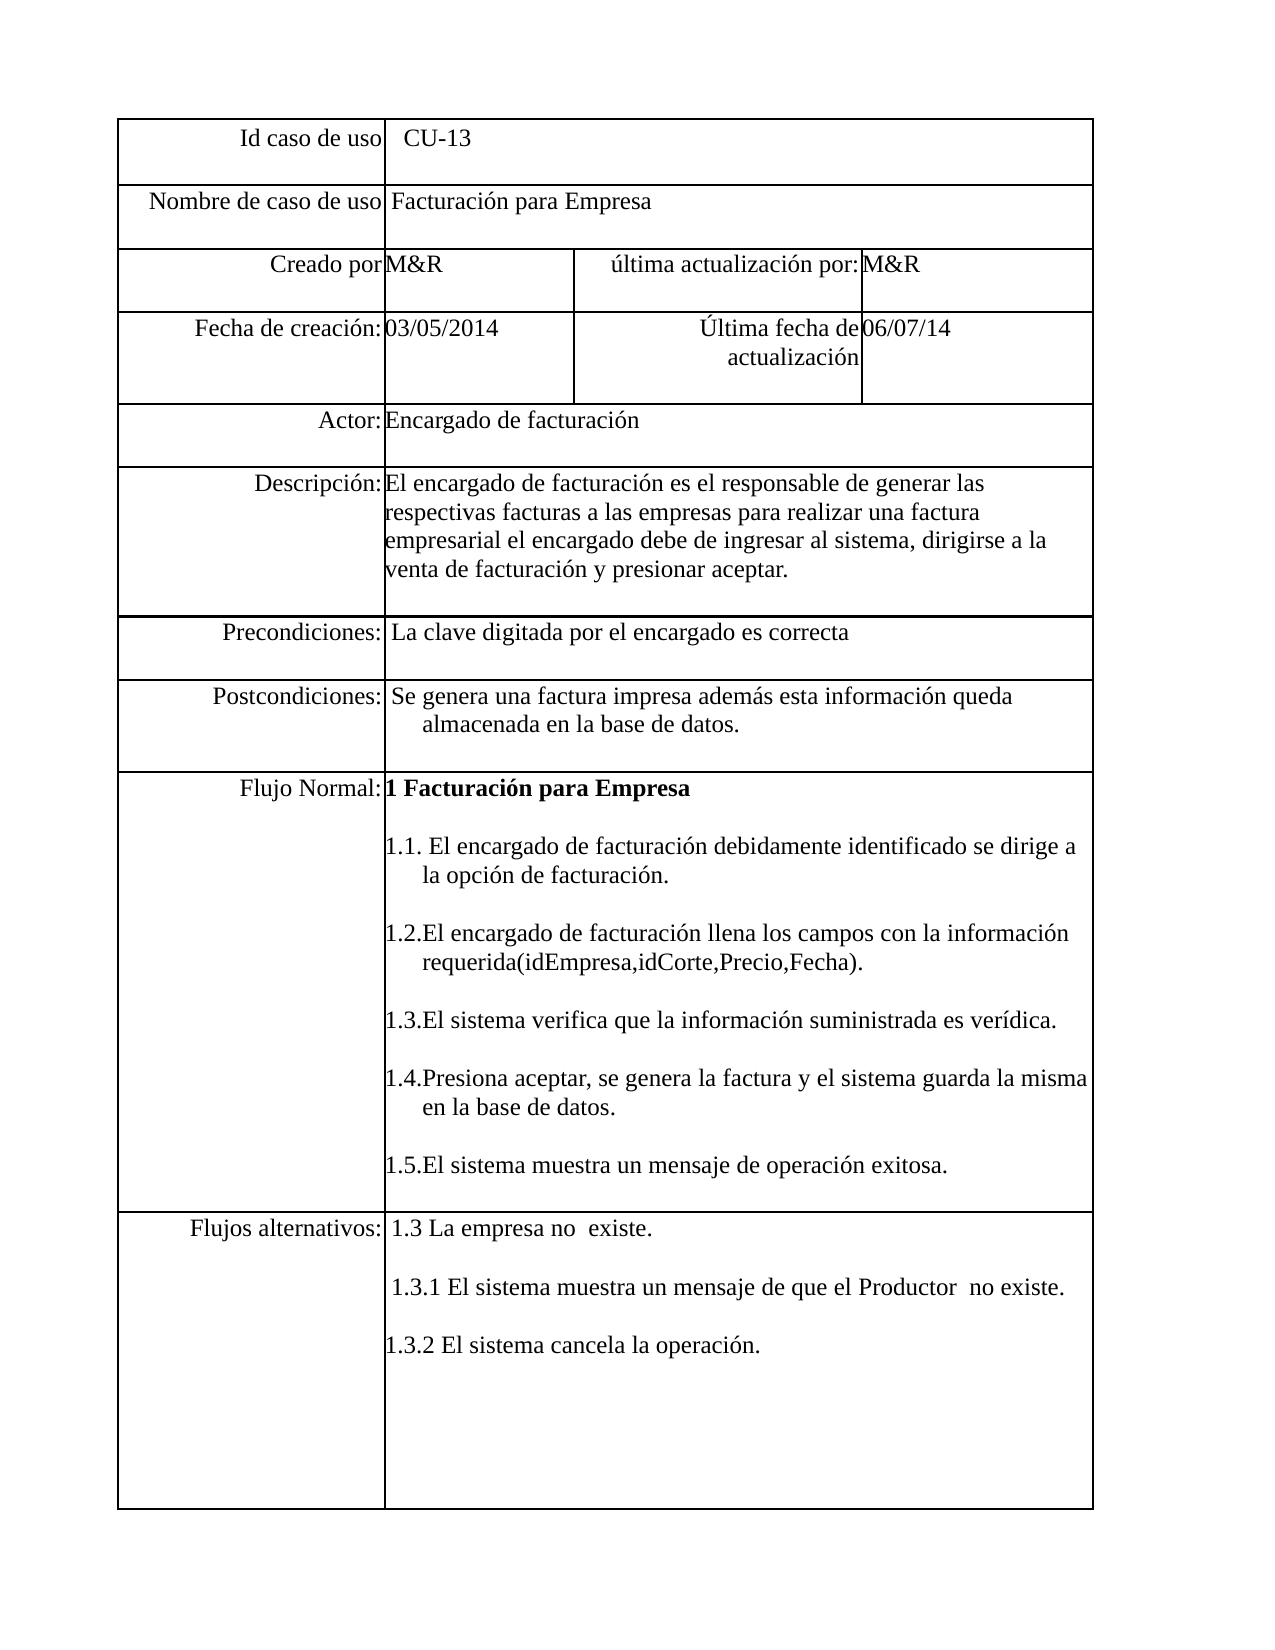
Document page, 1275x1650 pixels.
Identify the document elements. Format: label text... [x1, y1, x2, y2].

table_cell 03/05/2014 [386, 313, 573, 403]
table_header CU-13 [386, 120, 1092, 184]
table_cell Flujo Normal: [119, 773, 384, 1211]
table_cell Se genera una factura impresa además esta información queda almacenada en la base de datos. [386, 681, 1092, 771]
table_cell Nombre de caso de uso [119, 186, 384, 247]
table_cell 07/06/14 [863, 313, 1092, 403]
table_cell Facturación para Empresa [386, 186, 1092, 247]
table_cell última actualización por: [575, 250, 861, 311]
table_header Id caso de uso [119, 120, 384, 184]
table_cell 1 Facturación para Empresa 1.1. El encargado de facturación debidamente identificado se dirige a la opción de facturación. 1.2.El encargado de facturación llena los campos con la información requerida(idEmpresa,idCorte,Precio,Fecha). 1.3.El sistema verifica que la información suministrada es verídica. 1.4.Presiona aceptar, se genera la factura y el sistema guarda la misma en la base de datos. 1.5.El sistema muestra un mensaje de operación exitosa. [386, 773, 1092, 1211]
table_cell Última fecha de actualización [575, 313, 861, 403]
table_cell M&R [386, 250, 573, 311]
table_cell Encargado de facturación [386, 405, 1092, 466]
table_cell Descripción: [119, 468, 384, 615]
table_cell 1.3 La empresa no existe. 1.3.1 El sistema muestra un mensaje de que el Productor no existe. 1.3.2 El sistema cancela la operación. [386, 1213, 1092, 1507]
table_cell Postcondiciones: [119, 681, 384, 771]
table_cell El encargado de facturación es el responsable de generar las respectivas facturas a las empresas para realizar una factura empresarial el encargado debe de ingresar al sistema, dirigirse a la venta de facturación y presionar aceptar. [386, 468, 1092, 615]
table_cell Flujos alternativos: [119, 1213, 384, 1507]
table_cell Precondiciones: [119, 618, 384, 679]
table_cell Creado por [119, 250, 384, 311]
table_cell La clave digitada por el encargado es correcta [386, 618, 1092, 679]
table_cell M&R [863, 250, 1092, 311]
table_cell Fecha de creación: [119, 313, 384, 403]
table_cell Actor: [119, 405, 384, 466]
